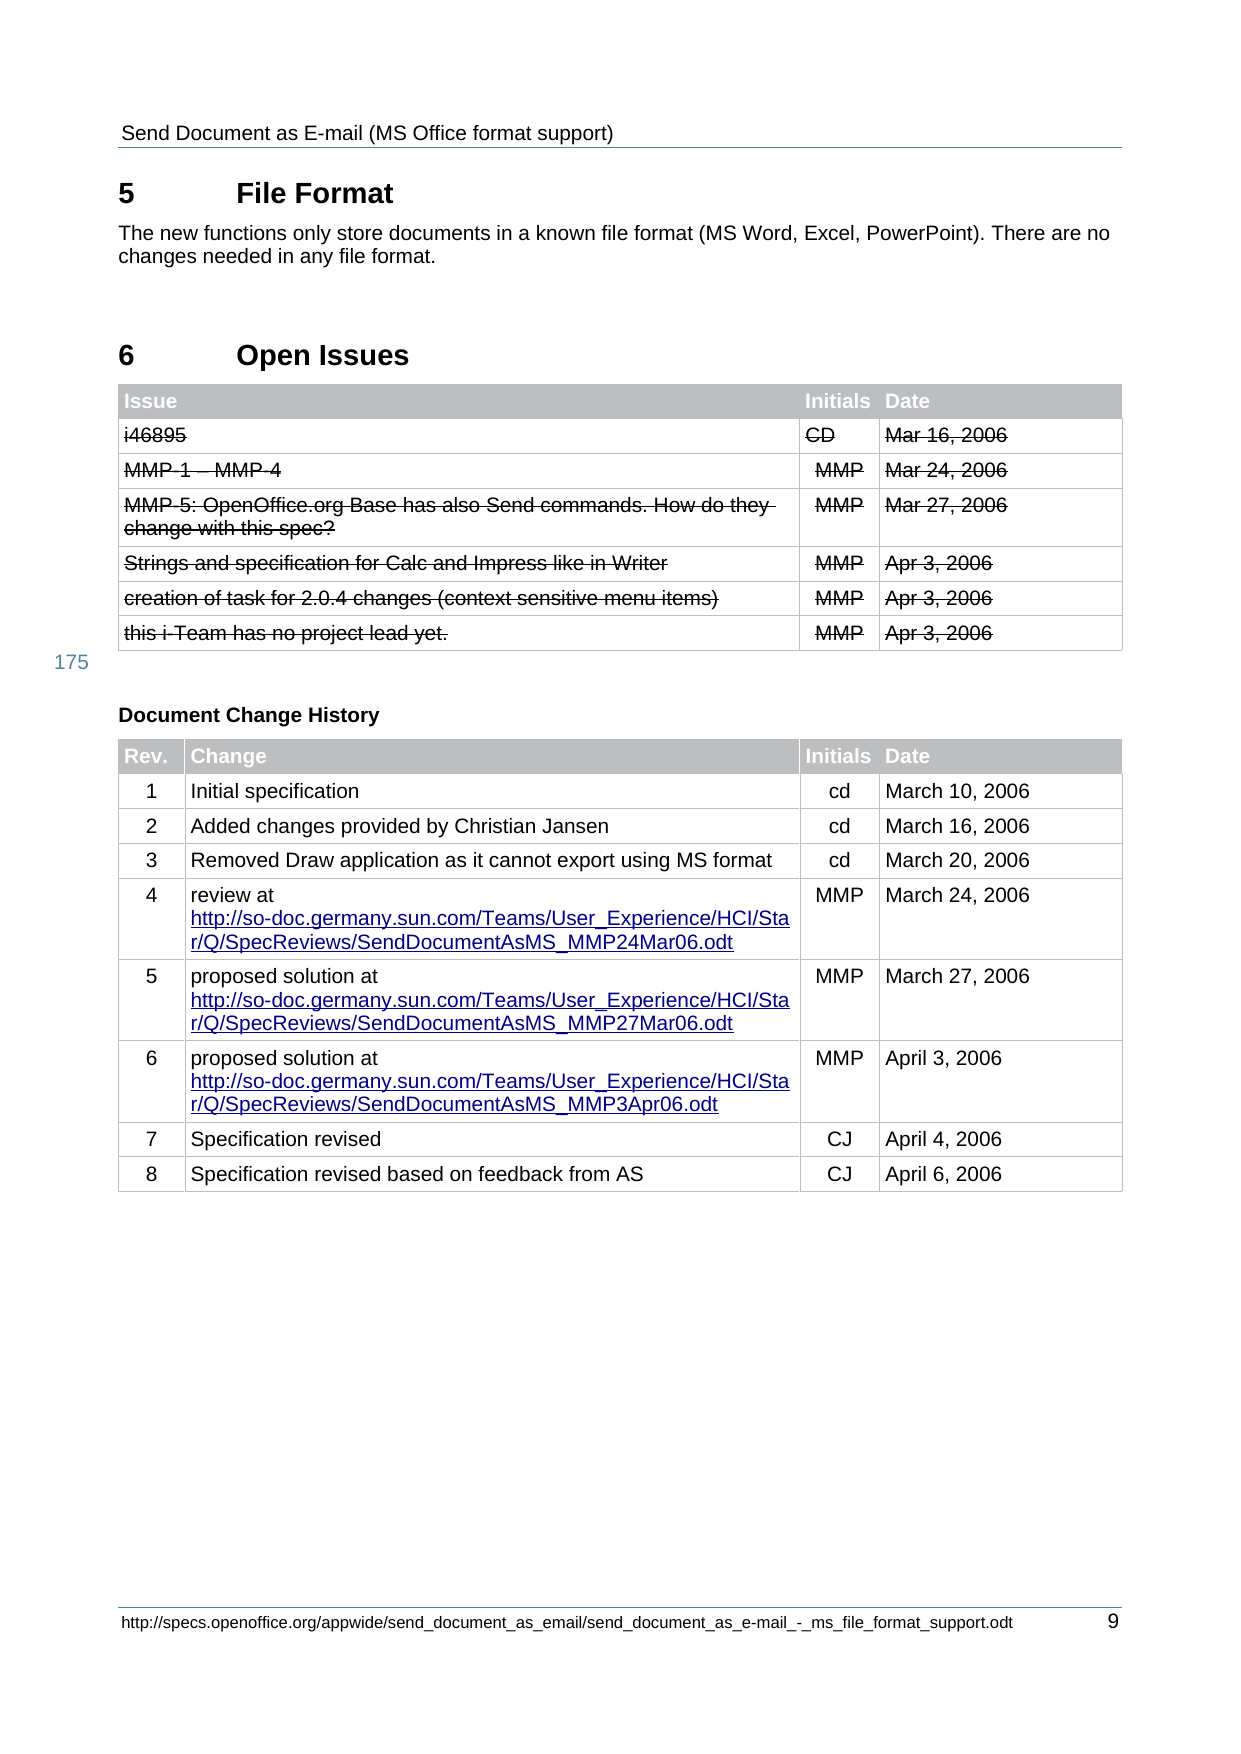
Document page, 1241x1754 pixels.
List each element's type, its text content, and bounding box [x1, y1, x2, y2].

table_cell March 10, 2006 [880, 774, 1122, 808]
subtitle File Format [118, 177, 1122, 209]
table_cell April 4, 2006 [880, 1123, 1122, 1156]
table_cell creation of task for 2.0.4 changes (context sensitive menu items) [119, 582, 799, 615]
table_cell March 20, 2006 [880, 844, 1122, 878]
table_cell 2 [119, 809, 184, 843]
subtitle Open Issues [118, 339, 1122, 372]
table_cell 3 [119, 844, 184, 878]
table_cell 8 [119, 1157, 184, 1191]
table_cell CJ [801, 1157, 879, 1191]
table_cell March 24, 2006 [880, 879, 1122, 959]
table_cell review at http://so-doc.germany.sun.com/Teams/User_Experience/HCI/Star/Q/SpecReviews/SendDocumentAsMS_MMP24Mar06.odt [186, 879, 799, 959]
table_cell Apr 3, 2006 [880, 547, 1122, 581]
table_cell MMP [800, 547, 879, 581]
table_cell MMP [801, 879, 879, 959]
table_cell i46895 [119, 419, 799, 453]
table_cell proposed solution at http://so-doc.germany.sun.com/Teams/User_Experience/HCI/Star/Q/SpecReviews/SendDocumentAsMS_MMP3Apr06.odt [186, 1041, 799, 1122]
table_cell 6 [119, 1041, 184, 1122]
table_cell MMP-1 – MMP-4 [119, 454, 799, 488]
table_cell cd [801, 774, 879, 808]
table_header Date [879, 384, 1122, 418]
table_cell Mar 24, 2006 [880, 454, 1122, 488]
table_cell Strings and specification for Calc and Impress like in Writer [119, 547, 799, 581]
table_cell Mar 27, 2006 [880, 489, 1122, 546]
table_cell MMP [801, 1041, 879, 1122]
table_cell Specification revised [186, 1123, 799, 1156]
table_header Change [185, 739, 799, 774]
table_cell this i-Team has no project lead yet. [119, 616, 799, 650]
table_header Rev. [118, 739, 184, 774]
table_cell MMP [800, 616, 879, 650]
table_cell 1 [119, 774, 184, 808]
table_cell Initial specification [186, 774, 799, 808]
table_cell MMP-5: OpenOffice.org Base has also Send commands. How do they change with this spec? [119, 489, 799, 546]
table_cell April 3, 2006 [880, 1041, 1122, 1122]
table_cell 7 [119, 1123, 184, 1156]
table_cell MMP [800, 582, 879, 615]
table_cell cd [801, 809, 879, 843]
table_cell CD [800, 419, 879, 453]
table_cell proposed solution at http://so-doc.germany.sun.com/Teams/User_Experience/HCI/Star/Q/SpecReviews/SendDocumentAsMS_MMP27Mar06.odt [186, 960, 799, 1040]
table_cell MMP [800, 489, 879, 546]
table_header Initials [800, 739, 879, 774]
table_cell CJ [801, 1123, 879, 1156]
table_header Issue [118, 384, 799, 418]
table_cell Removed Draw application as it cannot export using MS format [186, 844, 799, 878]
table_cell March 27, 2006 [880, 960, 1122, 1040]
table_cell April 6, 2006 [880, 1157, 1122, 1191]
table_header Date [879, 739, 1122, 774]
table_cell Apr 3, 2006 [880, 582, 1122, 615]
table_cell Mar 16, 2006 [880, 419, 1122, 453]
table_cell cd [801, 844, 879, 878]
table_cell Specification revised based on feedback from AS [186, 1157, 799, 1191]
table_cell MMP [801, 960, 879, 1040]
table_cell 4 [119, 879, 184, 959]
table_cell MMP [800, 454, 879, 488]
subtitle Document Change History [118, 703, 1122, 726]
table_cell Added changes provided by Christian Jansen [186, 809, 799, 843]
table_cell 5 [119, 960, 184, 1040]
table_header Initials [799, 384, 879, 418]
text The new functions only store documents in a known file format (MS Word, Excel, PowerPoint). There are no changes needed in any file format. [118, 221, 1122, 268]
table_cell March 16, 2006 [880, 809, 1122, 843]
table_cell Apr 3, 2006 [880, 616, 1122, 650]
